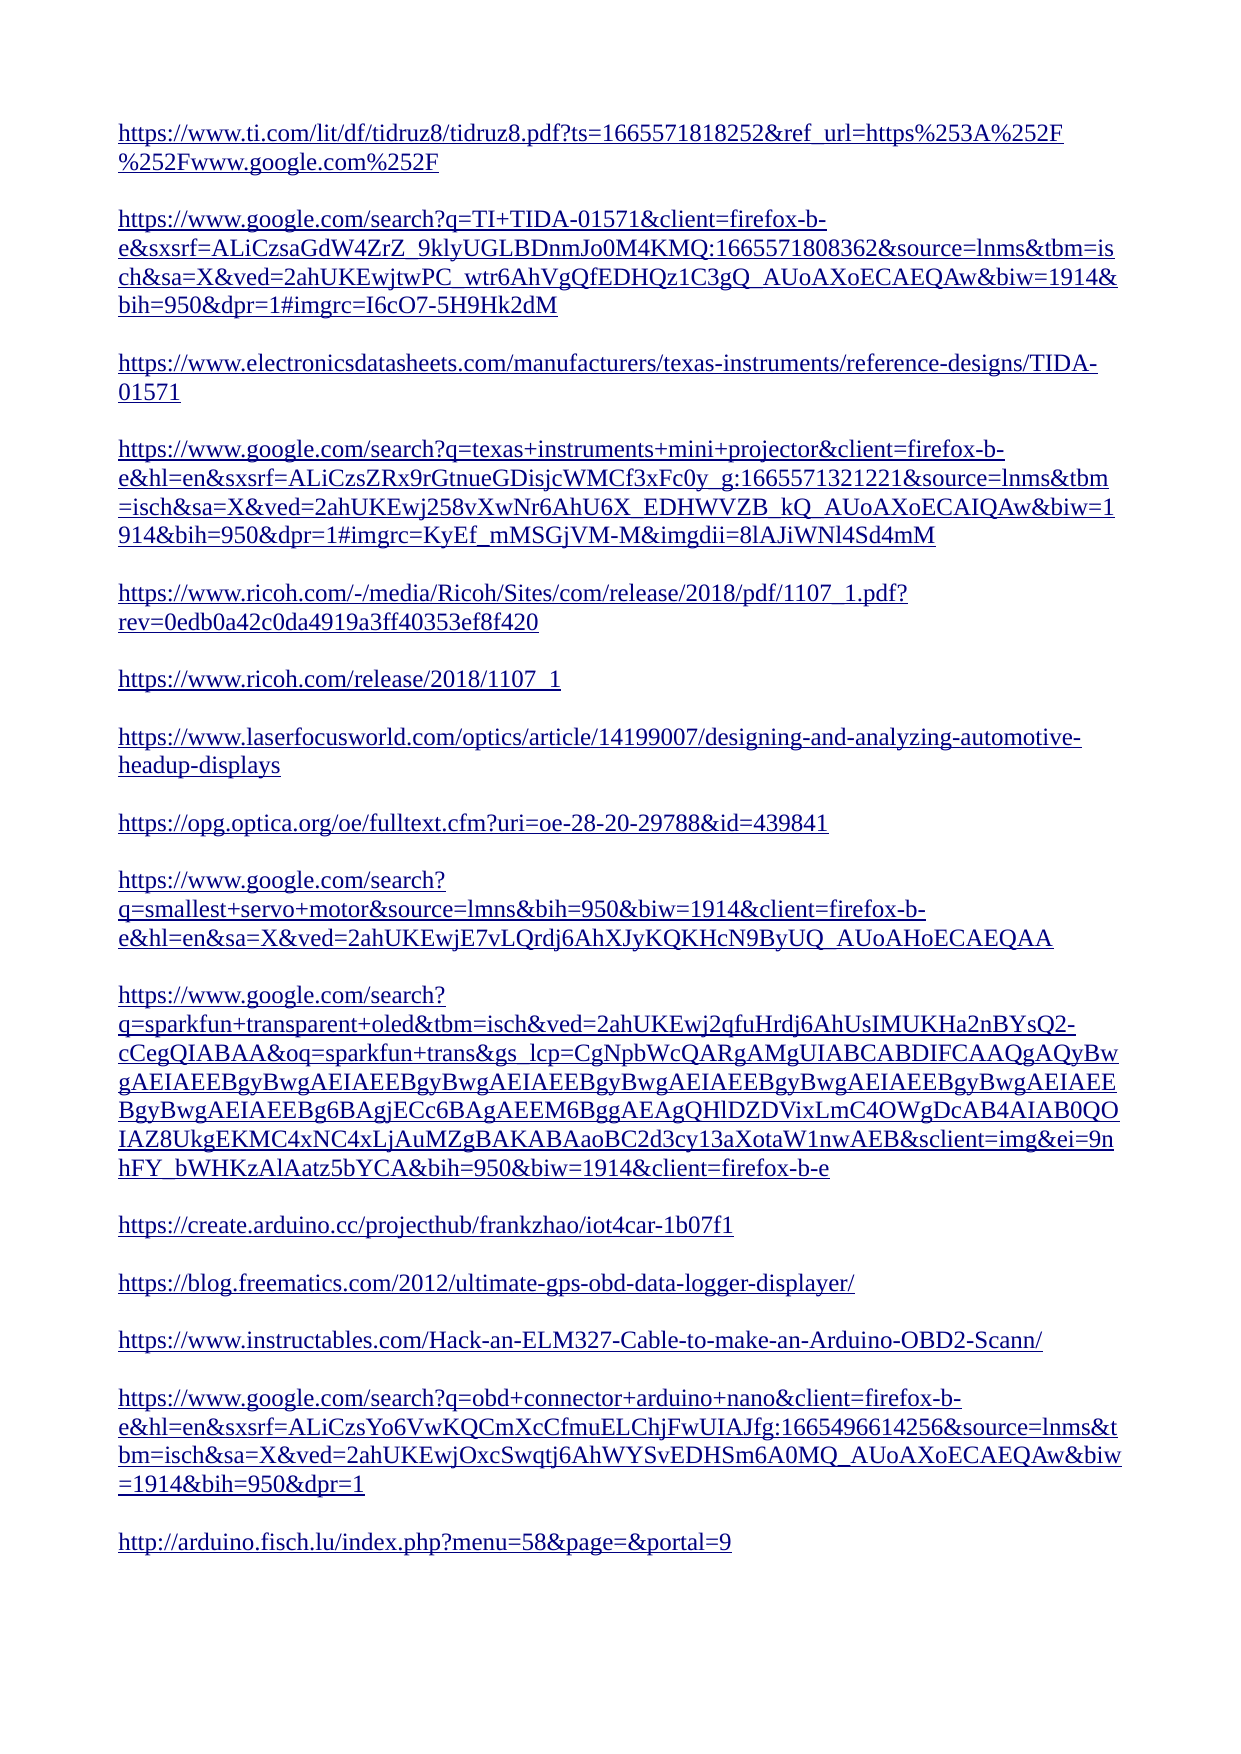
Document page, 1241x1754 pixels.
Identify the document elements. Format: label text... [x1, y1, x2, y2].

text https://www.instructables.com/Hack-an-ELM327-Cable-to-make-an-Arduino-OBD2-Scann/ [118, 1326, 1122, 1354]
text https://create.arduino.cc/projecthub/frankzhao/iot4car-1b07f1 [118, 1211, 1122, 1239]
text =1914&bih=950&dpr=1 [118, 1467, 1122, 1498]
text https://www.google.com/search?q=TI+TIDA-01571&client=firefox-b-e&sxsrf=ALiCzsaGdW4ZrZ_9klyUGLBDnmJo0M4KMQ:1665571808362&source=lnms&tbm=isch&sa=X&ved=2ahUKEwjtwPC_wtr6AhVgQfEDHQz1C3gQ_AUoAXoECAEQAw&biw=1914&bih=950&dpr=1#imgrc=I6cO7-5H9Hk2dM [118, 204, 1122, 319]
text https://www.google.com/search?q=texas+instruments+mini+projector&client=firefox-b-e&hl=en&sxsrf=ALiCzsZRx9rGtnueGDisjcWMCf3xFc0y_g:1665571321221&source=lnms&tbm=isch&sa=X&ved=2ahUKEwj258vXwNr6AhU6X_EDHWVZB_kQ_AUoAXoECAIQAw&biw=1914&bih=950&dpr=1#imgrc=KyEf_mMSGjVM-M&imgdii=8lAJiWNl4Sd4mM [118, 434, 1122, 549]
text https://www.electronicsdatasheets.com/manufacturers/texas-instruments/reference-designs/TIDA-01571 [118, 348, 1122, 406]
text https://www.google.com/search?q=smallest+servo+motor&source=lmns&bih=950&biw=1914&client=firefox-b-e&hl=en&sa=X&ved=2ahUKEwjE7vLQrdj6AhXJyKQKHcN9ByUQ_AUoAHoECAEQAA [118, 866, 1122, 952]
text https://www.ricoh.com/release/2018/1107_1 [118, 664, 1122, 693]
text https://www.ti.com/lit/df/tidruz8/tidruz8.pdf?ts=1665571818252&ref_url=https%253A%252F%252Fwww.google.com%252F [118, 118, 1122, 176]
text https://blog.freematics.com/2012/ultimate-gps-obd-data-logger-displayer/ [118, 1268, 1122, 1297]
text https://opg.optica.org/oe/fulltext.cfm?uri=oe-28-20-29788&id=439841 [118, 808, 1122, 837]
text https://www.laserfocusworld.com/optics/article/14199007/designing-and-analyzing-automotive-headup-displays [118, 722, 1122, 779]
text http://arduino.fisch.lu/index.php?menu=58&page=&portal=9 [118, 1527, 1122, 1556]
text https://www.ricoh.com/-/media/Ricoh/Sites/com/release/2018/pdf/1107_1.pdf?rev=0edb0a42c0da4919a3ff40353ef8f420 [118, 578, 1122, 636]
text https://www.google.com/search?q=sparkfun+transparent+oled&tbm=isch&ved=2ahUKEwj2qfuHrdj6AhUsIMUKHa2nBYsQ2-cCegQIABAA&oq=sparkfun+trans&gs_lcp=CgNpbWcQARgAMgUIABCABDIFCAAQgAQyBwgAEIAEEBgyBwgAEIAEEBgyBwgAEIAEEBgyBwgAEIAEEBgyBwgAEIAEEBgyBwgAEIAEEBgyBwgAEIAEEBg6BAgjECc6BAgAEEM6BggAEAgQHlDZDVixLmC4OWgDcAB4AIAB0QOIAZ8UkgEKMC4xNC4xLjAuMZgBAKABAaoBC2d3cy13aXotaW1nwAEB&sclient=img&ei=9nhFY_bWHKzAlAatz5bYCA&bih=950&biw=1914&client=firefox-b-e [118, 981, 1122, 1182]
text https://www.google.com/search?q=obd+connector+arduino+nano&client=firefox-b-e&hl=en&sxsrf=ALiCzsYo6VwKQCmXcCfmuELChjFwUIAJfg:1665496614256&source=lnms&tbm=isch&sa=X&ved=2ahUKEwjOxcSwqtj6AhWYSvEDHSm6A0MQ_AUoAXoECAEQAw&biw [118, 1383, 1122, 1466]
